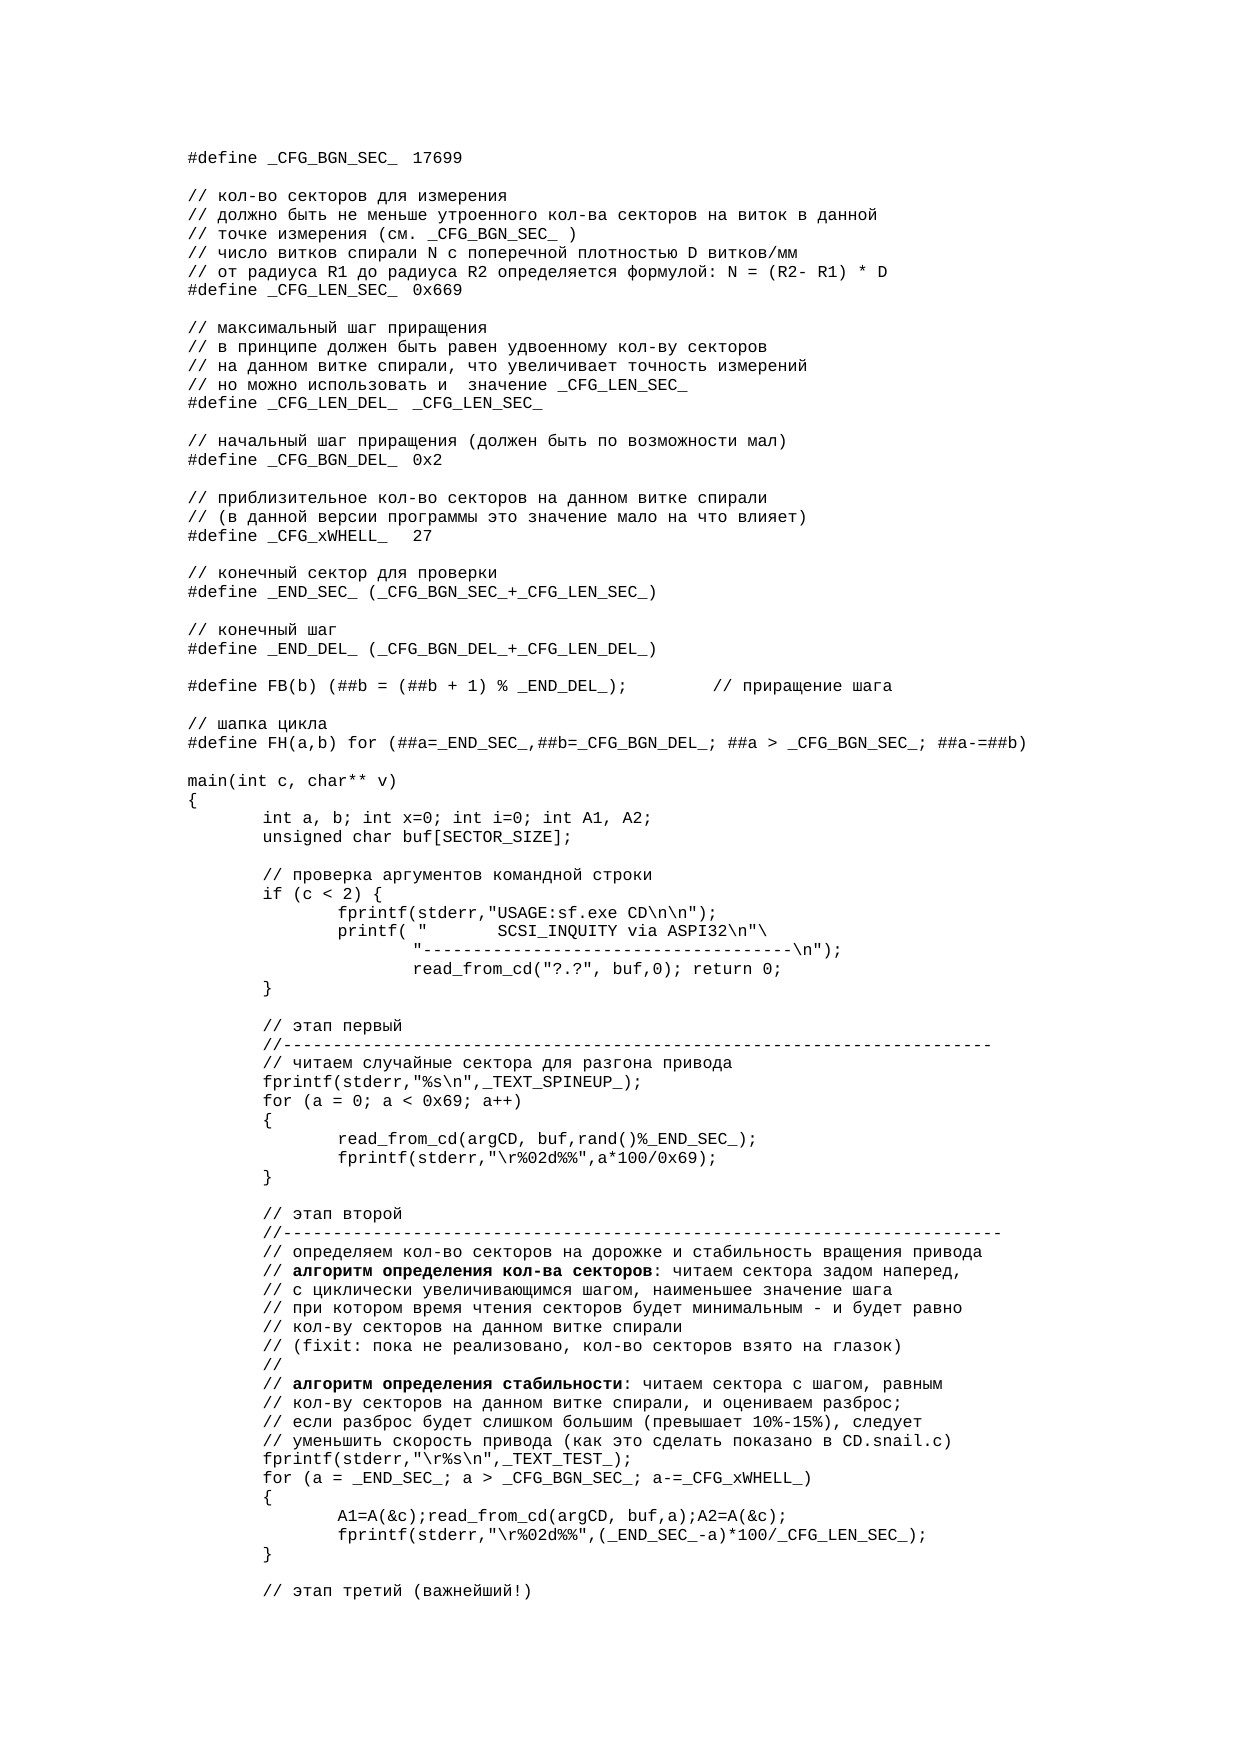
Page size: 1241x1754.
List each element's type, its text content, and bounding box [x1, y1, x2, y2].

text "-------------------------------------\n"); [187, 942, 1053, 961]
text // кол-ву секторов на данном витке спирали, и оцениваем разброс; [187, 1394, 1053, 1413]
text // при котором время чтения секторов будет минимальным - и будет равно [187, 1300, 1053, 1319]
text // этап первый [187, 1017, 1053, 1036]
text fprintf(stderr,"\r%s\n",_TEXT_TEST_); [187, 1451, 1053, 1470]
text } [187, 979, 1053, 998]
text // если разброс будет слишком большим (превышает 10%-15%), следует [187, 1413, 1053, 1432]
text int a, b; int x=0; int i=0; int A1, A2; [187, 810, 1053, 829]
text // должно быть не меньше утроенного кол-ва секторов на виток в данной [187, 207, 1053, 225]
text // этап третий (важнейший!) [187, 1583, 1053, 1602]
text #define _END_DEL_ (_CFG_BGN_DEL_+_CFG_LEN_DEL_) [187, 640, 1053, 659]
text fprintf(stderr,"USAGE:sf.exe CD\n\n"); [187, 904, 1053, 923]
text // число витков спирали N с поперечной плотностью D витков/мм [187, 244, 1053, 263]
text // кол-во секторов для измерения [187, 188, 1053, 207]
text #define _CFG_LEN_DEL_ _CFG_LEN_SEC_ [187, 395, 1053, 414]
text fprintf(stderr,"\r%02d%%",a*100/0x69); [187, 1149, 1053, 1168]
text // определяем кол-во секторов на дорожке и стабильность вращения привода [187, 1243, 1053, 1262]
text #define _CFG_BGN_DEL_ 0x2 [187, 452, 1053, 471]
text A1=A(&c);read_from_cd(argCD, buf,a);A2=A(&c); [187, 1507, 1053, 1526]
text for (a = _END_SEC_; a > _CFG_BGN_SEC_; a-=_CFG_xWHELL_) [187, 1470, 1053, 1489]
text // в принципе должен быть равен удвоенному кол-ву секторов [187, 338, 1053, 357]
text #define _CFG_xWHELL_ 27 [187, 527, 1053, 546]
text if (c < 2) { [187, 885, 1053, 904]
text #define _CFG_LEN_SEC_ 0x669 [187, 282, 1053, 301]
text // проверка аргументов командной строки [187, 866, 1053, 885]
text // читаем случайные сектора для разгона привода [187, 1055, 1053, 1074]
text // точке измерения (см. _CFG_BGN_SEC_ ) [187, 225, 1053, 244]
text // на данном витке спирали, что увеличивает точность измерений [187, 357, 1053, 376]
text // от радиуса R1 до радиуса R2 определяется формулой: N = (R2- R1) * D [187, 263, 1053, 282]
text // максимальный шаг приращения [187, 320, 1053, 338]
text printf( " SCSI_INQUITY via ASPI32\n"\ [187, 923, 1053, 942]
text //------------------------------------------------------------------------ [187, 1225, 1053, 1243]
text { [187, 791, 1053, 810]
text unsigned char buf[SECTOR_SIZE]; [187, 829, 1053, 848]
text // алгоритм определения стабильности: читаем сектора с шагом, равным [187, 1376, 1053, 1394]
text } [187, 1545, 1053, 1564]
text // начальный шаг приращения (должен быть по возможности мал) [187, 433, 1053, 452]
text } [187, 1168, 1053, 1187]
text // шапка цикла [187, 716, 1053, 734]
text { [187, 1489, 1053, 1507]
text // этап второй [187, 1206, 1053, 1225]
text main(int c, char** v) [187, 772, 1053, 791]
text { [187, 1112, 1053, 1130]
text // но можно использовать и значение _CFG_LEN_SEC_ [187, 376, 1053, 395]
text // уменьшить скорость привода (как это сделать показано в CD.snail.c) [187, 1432, 1053, 1451]
text #define _CFG_BGN_SEC_ 17699 [187, 150, 1053, 169]
text #define FH(a,b) for (##a=_END_SEC_,##b=_CFG_BGN_DEL_; ##a > _CFG_BGN_SEC_; ##a-=##b) [187, 734, 1053, 753]
text read_from_cd("?.?", buf,0); return 0; [187, 961, 1053, 979]
text read_from_cd(argCD, buf,rand()%_END_SEC_); [187, 1130, 1053, 1149]
text fprintf(stderr,"\r%02d%%",(_END_SEC_-a)*100/_CFG_LEN_SEC_); [187, 1526, 1053, 1545]
text // (в данной версии программы это значение мало на что влияет) [187, 508, 1053, 527]
text // (fixit: пока не реализовано, кол-во секторов взято на глазок) [187, 1338, 1053, 1357]
text #define _END_SEC_ (_CFG_BGN_SEC_+_CFG_LEN_SEC_) [187, 584, 1053, 602]
text // с циклически увеличивающимся шагом, наименьшее значение шага [187, 1281, 1053, 1300]
text // [187, 1357, 1053, 1376]
text // конечный сектор для проверки [187, 565, 1053, 584]
text //----------------------------------------------------------------------- [187, 1036, 1053, 1055]
text // приблизительное кол-во секторов на данном витке спирали [187, 489, 1053, 508]
text // кол-ву секторов на данном витке спирали [187, 1319, 1053, 1338]
text for (a = 0; a < 0x69; a++) [187, 1093, 1053, 1112]
text // конечный шаг [187, 621, 1053, 640]
text #define FB(b) (##b = (##b + 1) % _END_DEL_); // приращение шага [187, 678, 1053, 697]
text fprintf(stderr,"%s\n",_TEXT_SPINEUP_); [187, 1074, 1053, 1093]
text // алгоритм определения кол-ва секторов: читаем сектора задом наперед, [187, 1262, 1053, 1281]
